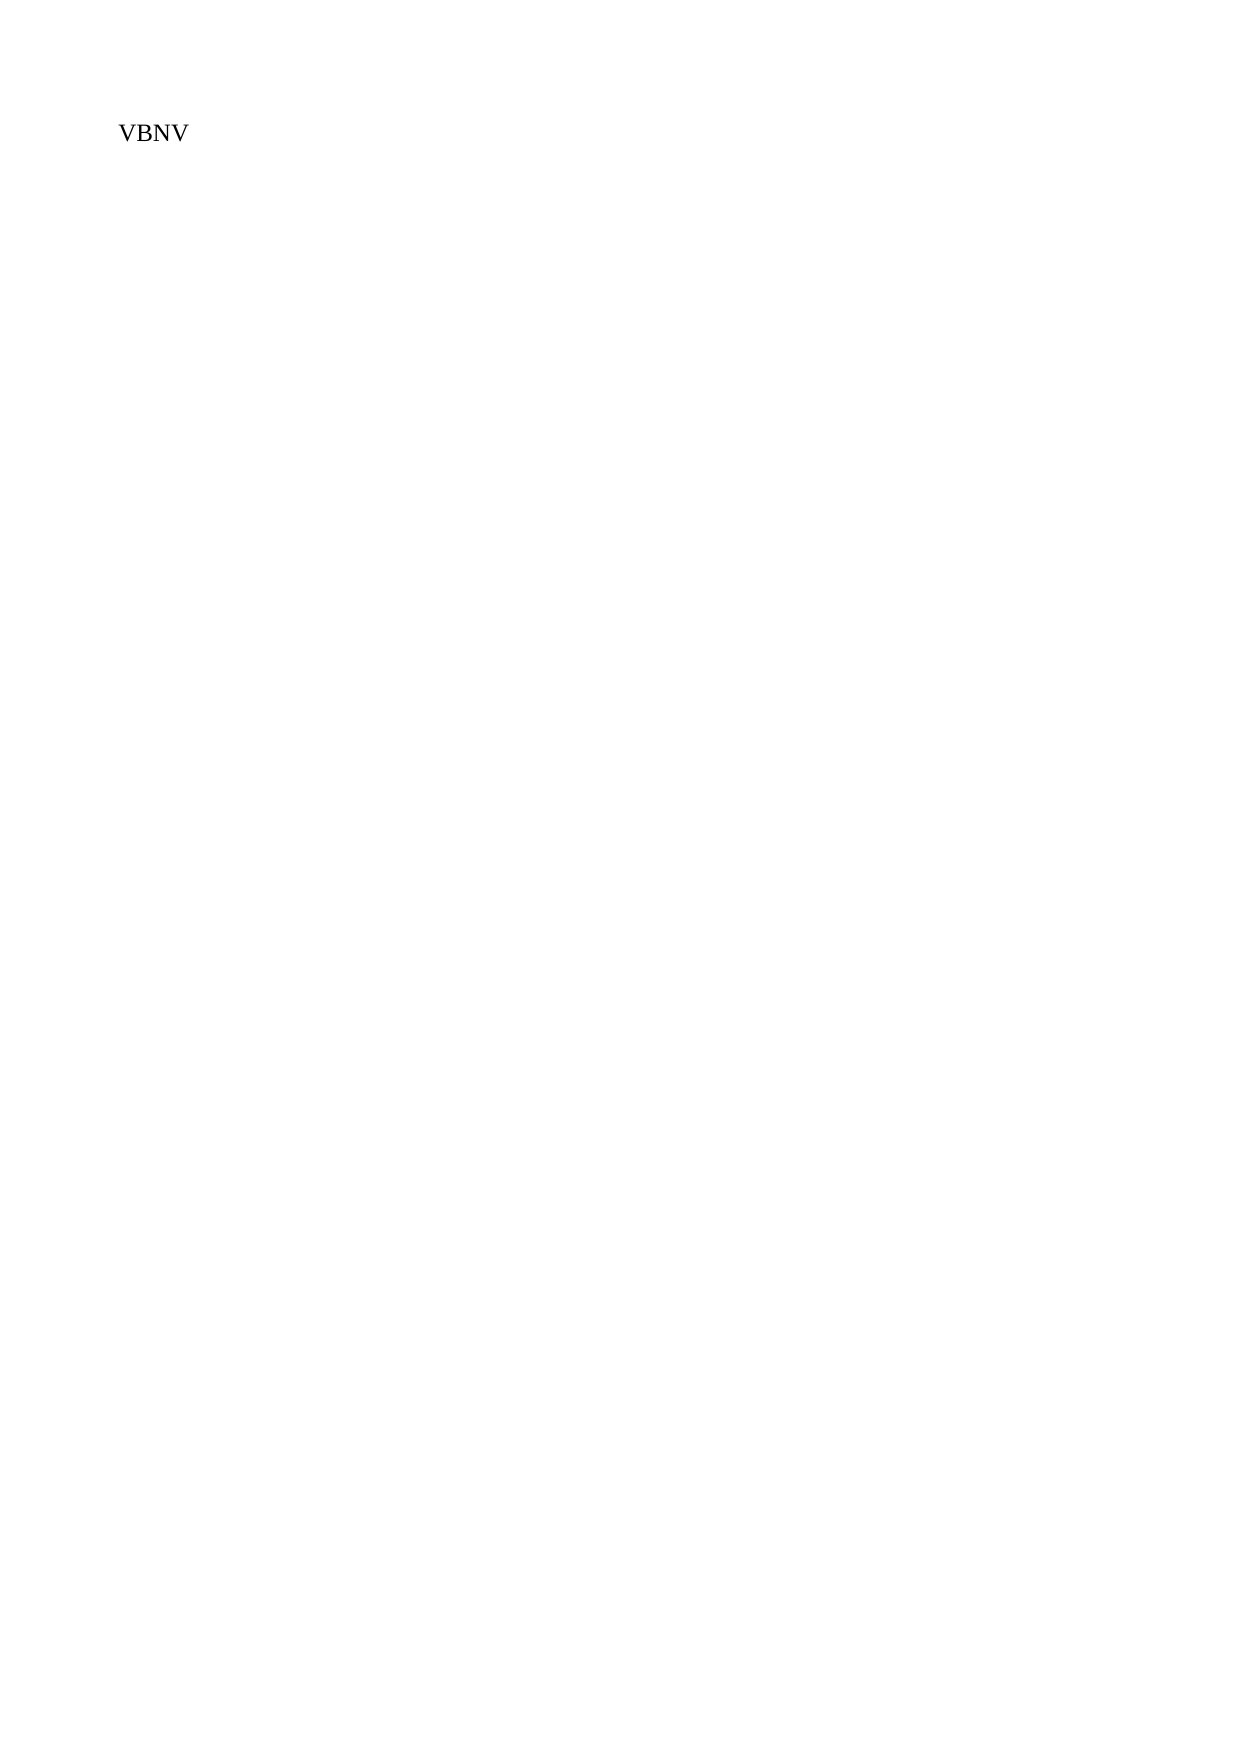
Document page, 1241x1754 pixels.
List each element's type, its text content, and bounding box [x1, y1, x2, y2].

text VBNV [118, 118, 1122, 147]
